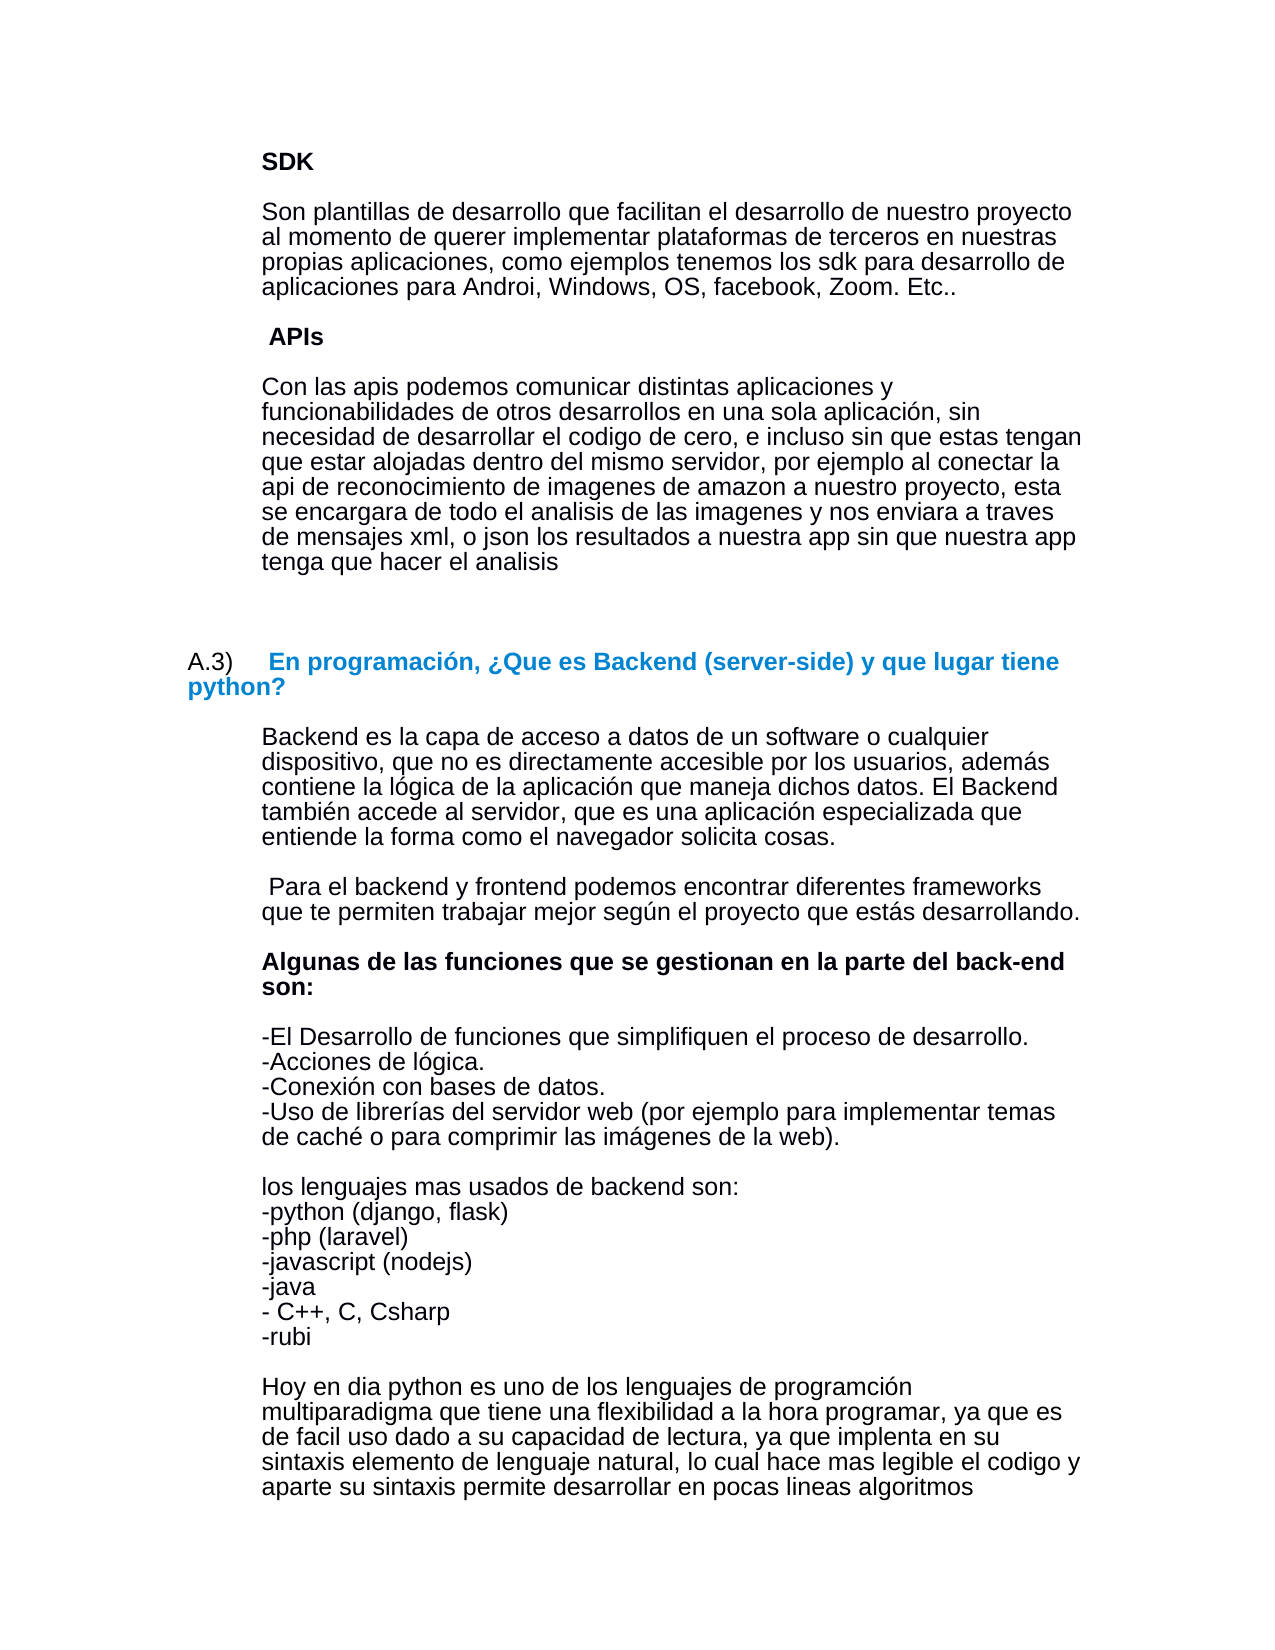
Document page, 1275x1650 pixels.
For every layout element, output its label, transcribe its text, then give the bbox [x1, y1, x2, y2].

text Algunas de las funciones que se gestionan en la parte del back-end son: [261, 950, 1087, 1000]
text - C++, C, Csharp [261, 1300, 1087, 1325]
text SDK [261, 150, 1087, 175]
text -python (django, flask) [261, 1200, 1087, 1225]
text Con las apis podemos comunicar distintas aplicaciones y funcionabilidades de otros desarrollos en una sola aplicación, sin necesidad de desarrollar el codigo de cero, e incluso sin que estas tengan que estar alojadas dentro del mismo servidor, por ejemplo al conectar la api de reconocimiento de imagenes de amazon a nuestro proyecto, esta se encargara de todo el analisis de las imagenes y nos enviara a traves de mensajes xml, o json los resultados a nuestra app sin que nuestra app tenga que hacer el analisis [261, 375, 1087, 575]
text los lenguajes mas usados de backend son: [261, 1175, 1087, 1200]
text -javascript (nodejs) [261, 1250, 1087, 1275]
text Backend es la capa de acceso a datos de un software o cualquier dispositivo, que no es directamente accesible por los usuarios, además contiene la lógica de la aplicación que maneja dichos datos. El Backend también accede al servidor, que es una aplicación especializada que entiende la forma como el navegador solicita cosas. [261, 725, 1087, 850]
text -java [261, 1275, 1087, 1300]
text Son plantillas de desarrollo que facilitan el desarrollo de nuestro proyecto al momento de querer implementar plataformas de terceros en nuestras propias aplicaciones, como ejemplos tenemos los sdk para desarrollo de aplicaciones para Androi, Windows, OS, facebook, Zoom. Etc.. [261, 200, 1087, 300]
text -php (laravel) [261, 1225, 1087, 1250]
text APIs [261, 325, 1087, 350]
text -Conexión con bases de datos. [261, 1075, 1087, 1100]
text -rubi [261, 1325, 1087, 1375]
text -El Desarrollo de funciones que simplifiquen el proceso de desarrollo. [261, 1025, 1087, 1050]
text -Acciones de lógica. [261, 1050, 1087, 1075]
text -Uso de librerías del servidor web (por ejemplo para implementar temas de caché o para comprimir las imágenes de la web). [261, 1100, 1087, 1150]
text Hoy en dia python es uno de los lenguajes de programción multiparadigma que tiene una flexibilidad a la hora programar, ya que es de facil uso dado a su capacidad de lectura, ya que implenta en su sintaxis elemento de lenguaje natural, lo cual hace mas legible el codigo y aparte su sintaxis permite desarrollar en pocas lineas algoritmos [261, 1375, 1087, 1500]
text Para el backend y frontend podemos encontrar diferentes frameworks que te permiten trabajar mejor según el proyecto que estás desarrollando. [261, 875, 1087, 925]
text A.3) En programación, ¿Que es Backend (server-side) y que lugar tiene python? [187, 625, 1087, 725]
